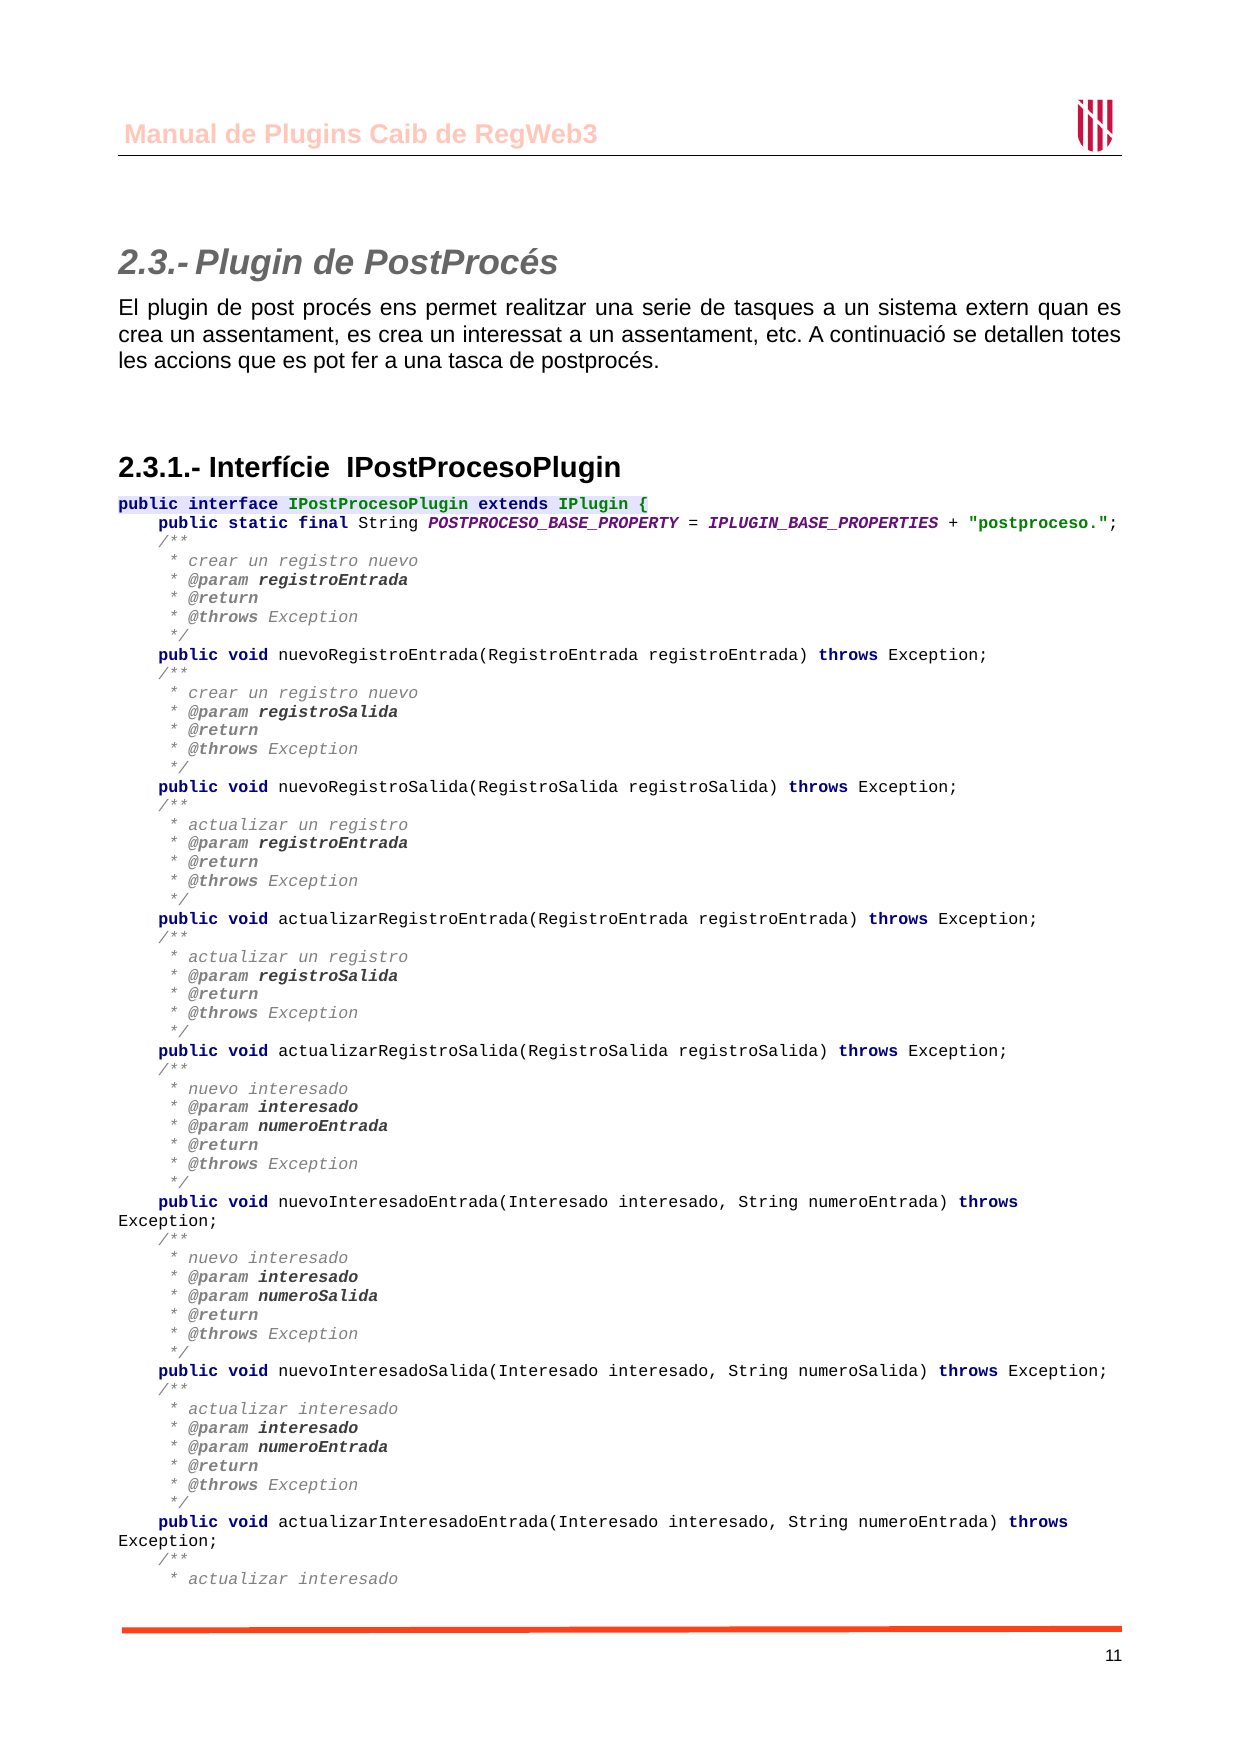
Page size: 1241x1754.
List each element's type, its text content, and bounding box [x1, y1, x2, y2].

text * @param registroEntrada [118, 571, 1122, 590]
text * @throws Exception [118, 609, 1122, 628]
text */ [118, 1174, 1122, 1193]
text * @param numeroEntrada [118, 1118, 1122, 1137]
text */ [118, 760, 1122, 778]
text public void actualizarRegistroSalida(RegistroSalida registroSalida) throws Exception; [118, 1042, 1122, 1061]
text /** [118, 1231, 1122, 1250]
text public void nuevoRegistroEntrada(RegistroEntrada registroEntrada) throws Exception; [118, 647, 1122, 665]
text * @throws Exception [118, 1005, 1122, 1024]
text * actualizar interesado [118, 1570, 1122, 1589]
text * @param numeroSalida [118, 1288, 1122, 1306]
text /** [118, 797, 1122, 816]
text public void nuevoInteresadoSalida(Interesado interesado, String numeroSalida) throws Exception; [118, 1363, 1122, 1382]
text /** [118, 665, 1122, 684]
text /** [118, 533, 1122, 552]
text public static final String POSTPROCESO_BASE_PROPERTY = IPLUGIN_BASE_PROPERTIES + "postproceso."; [118, 514, 1122, 533]
text * actualizar un registro [118, 948, 1122, 967]
text * @param interesado [118, 1419, 1122, 1438]
text * @return [118, 722, 1122, 741]
text */ [118, 1495, 1122, 1514]
subtitle Interfície IPostProcesoPlugin [118, 450, 1122, 483]
text * @param registroEntrada [118, 835, 1122, 854]
text * @throws Exception [118, 1476, 1122, 1495]
text */ [118, 1024, 1122, 1042]
text * @return [118, 1457, 1122, 1476]
text * @param registroSalida [118, 967, 1122, 986]
text */ [118, 628, 1122, 647]
subtitle Plugin de PostProcés [118, 241, 1122, 282]
text * @param interesado [118, 1099, 1122, 1118]
text * actualizar un registro [118, 816, 1122, 835]
text * crear un registro nuevo [118, 684, 1122, 703]
text * @return [118, 590, 1122, 609]
text El plugin de post procés ens permet realitzar una serie de tasques a un sistema extern quan es crea un assentament, es crea un interessat a un assentament, etc. A continuació se detallen totes les accions que es pot fer a una tasca de postprocés. [118, 294, 1122, 373]
text public interface IPostProcesoPlugin extends IPlugin { [118, 496, 1122, 514]
text public void actualizarInteresadoEntrada(Interesado interesado, String numeroEntrada) throws Exception; [118, 1514, 1122, 1552]
text */ [118, 1344, 1122, 1363]
text * @param numeroEntrada [118, 1438, 1122, 1457]
text * @throws Exception [118, 1156, 1122, 1174]
text * @throws Exception [118, 873, 1122, 892]
text * @return [118, 986, 1122, 1005]
text /** [118, 929, 1122, 948]
text /** [118, 1552, 1122, 1570]
text * @return [118, 854, 1122, 873]
text * @throws Exception [118, 1325, 1122, 1344]
text * crear un registro nuevo [118, 552, 1122, 571]
text * nuevo interesado [118, 1080, 1122, 1099]
text public void nuevoInteresadoEntrada(Interesado interesado, String numeroEntrada) throws Exception; [118, 1193, 1122, 1231]
text */ [118, 892, 1122, 911]
text * @return [118, 1306, 1122, 1325]
text /** [118, 1061, 1122, 1080]
text * actualizar interesado [118, 1401, 1122, 1419]
text * @param registroSalida [118, 703, 1122, 722]
text * @param interesado [118, 1269, 1122, 1288]
text * @throws Exception [118, 741, 1122, 760]
text * nuevo interesado [118, 1250, 1122, 1269]
text public void actualizarRegistroEntrada(RegistroEntrada registroEntrada) throws Exception; [118, 911, 1122, 929]
picture [1075, 97, 1115, 153]
text public void nuevoRegistroSalida(RegistroSalida registroSalida) throws Exception; [118, 778, 1122, 797]
text * @return [118, 1137, 1122, 1156]
text /** [118, 1382, 1122, 1401]
